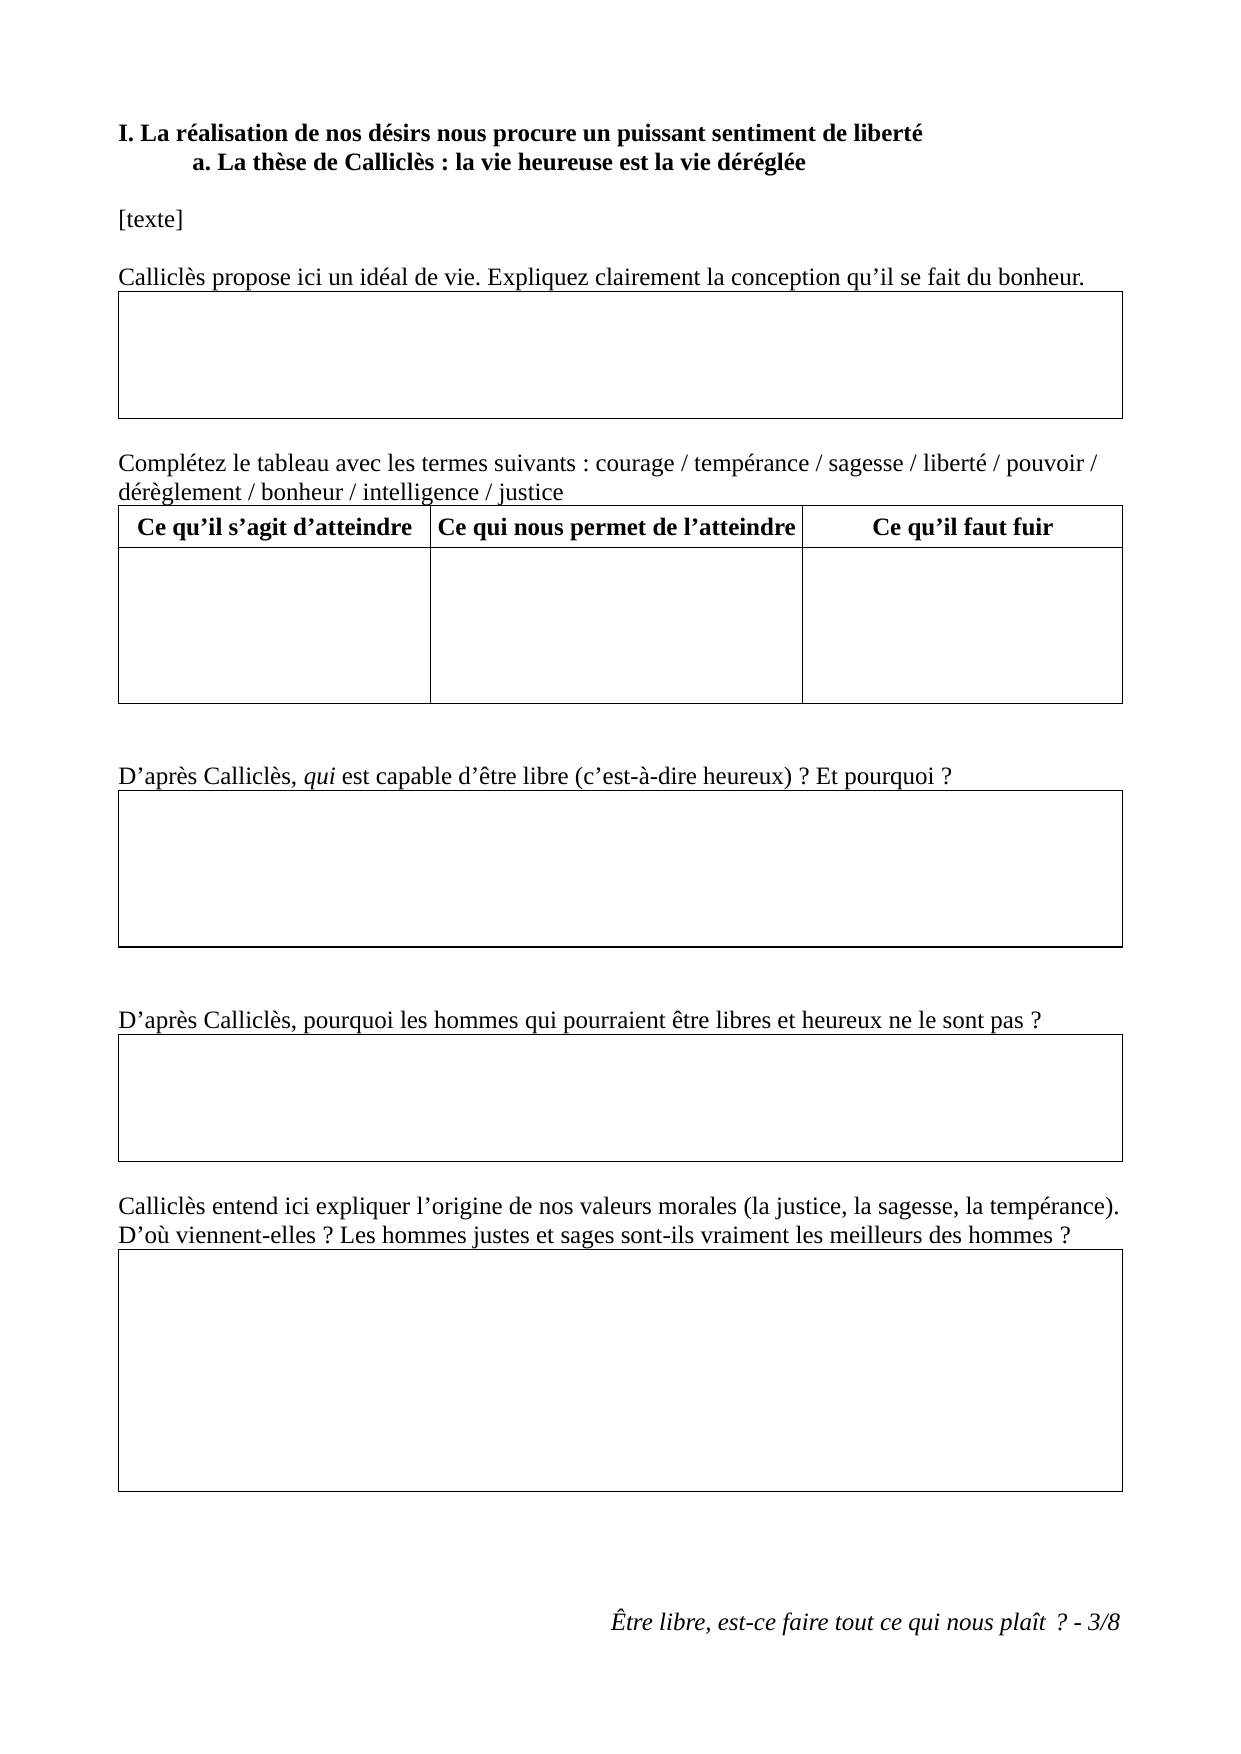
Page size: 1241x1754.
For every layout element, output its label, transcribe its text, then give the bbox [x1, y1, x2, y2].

table_header [119, 292, 1122, 418]
text a. La thèse de Calliclès : la vie heureuse est la vie déréglée [118, 147, 1122, 176]
table_cell [119, 548, 430, 703]
table_header Ce qu’il faut fuir [803, 506, 1122, 547]
table_header [119, 1250, 1122, 1491]
table_header Ce qu’il s’agit d’atteindre [119, 506, 430, 547]
text D’après Calliclès, qui est capable d’être libre (c’est-à-dire heureux) ? Et pourquoi ? [118, 761, 1122, 790]
text Calliclès entend ici expliquer l’origine de nos valeurs morales (la justice, la sagesse, la tempérance). D’où viennent-elles ? Les hommes justes et sages sont-ils vraiment les meilleurs des hommes ? [118, 1191, 1122, 1248]
table_cell [431, 548, 802, 703]
text Complétez le tableau avec les termes suivants : courage / tempérance / sagesse / liberté / pouvoir / dérèglement / bonheur / intelligence / justice [118, 448, 1122, 505]
text I. La réalisation de nos désirs nous procure un puissant sentiment de liberté [118, 118, 1122, 147]
table_cell [803, 548, 1122, 703]
text Calliclès propose ici un idéal de vie. Expliquez clairement la conception qu’il se fait du bonheur. [118, 262, 1122, 291]
text D’après Calliclès, pourquoi les hommes qui pourraient être libres et heureux ne le sont pas ? [118, 1005, 1122, 1034]
table_header Ce qui nous permet de l’atteindre [431, 506, 802, 547]
text [texte] [118, 204, 1122, 233]
table_header [119, 791, 1122, 946]
table_header [119, 1035, 1122, 1161]
